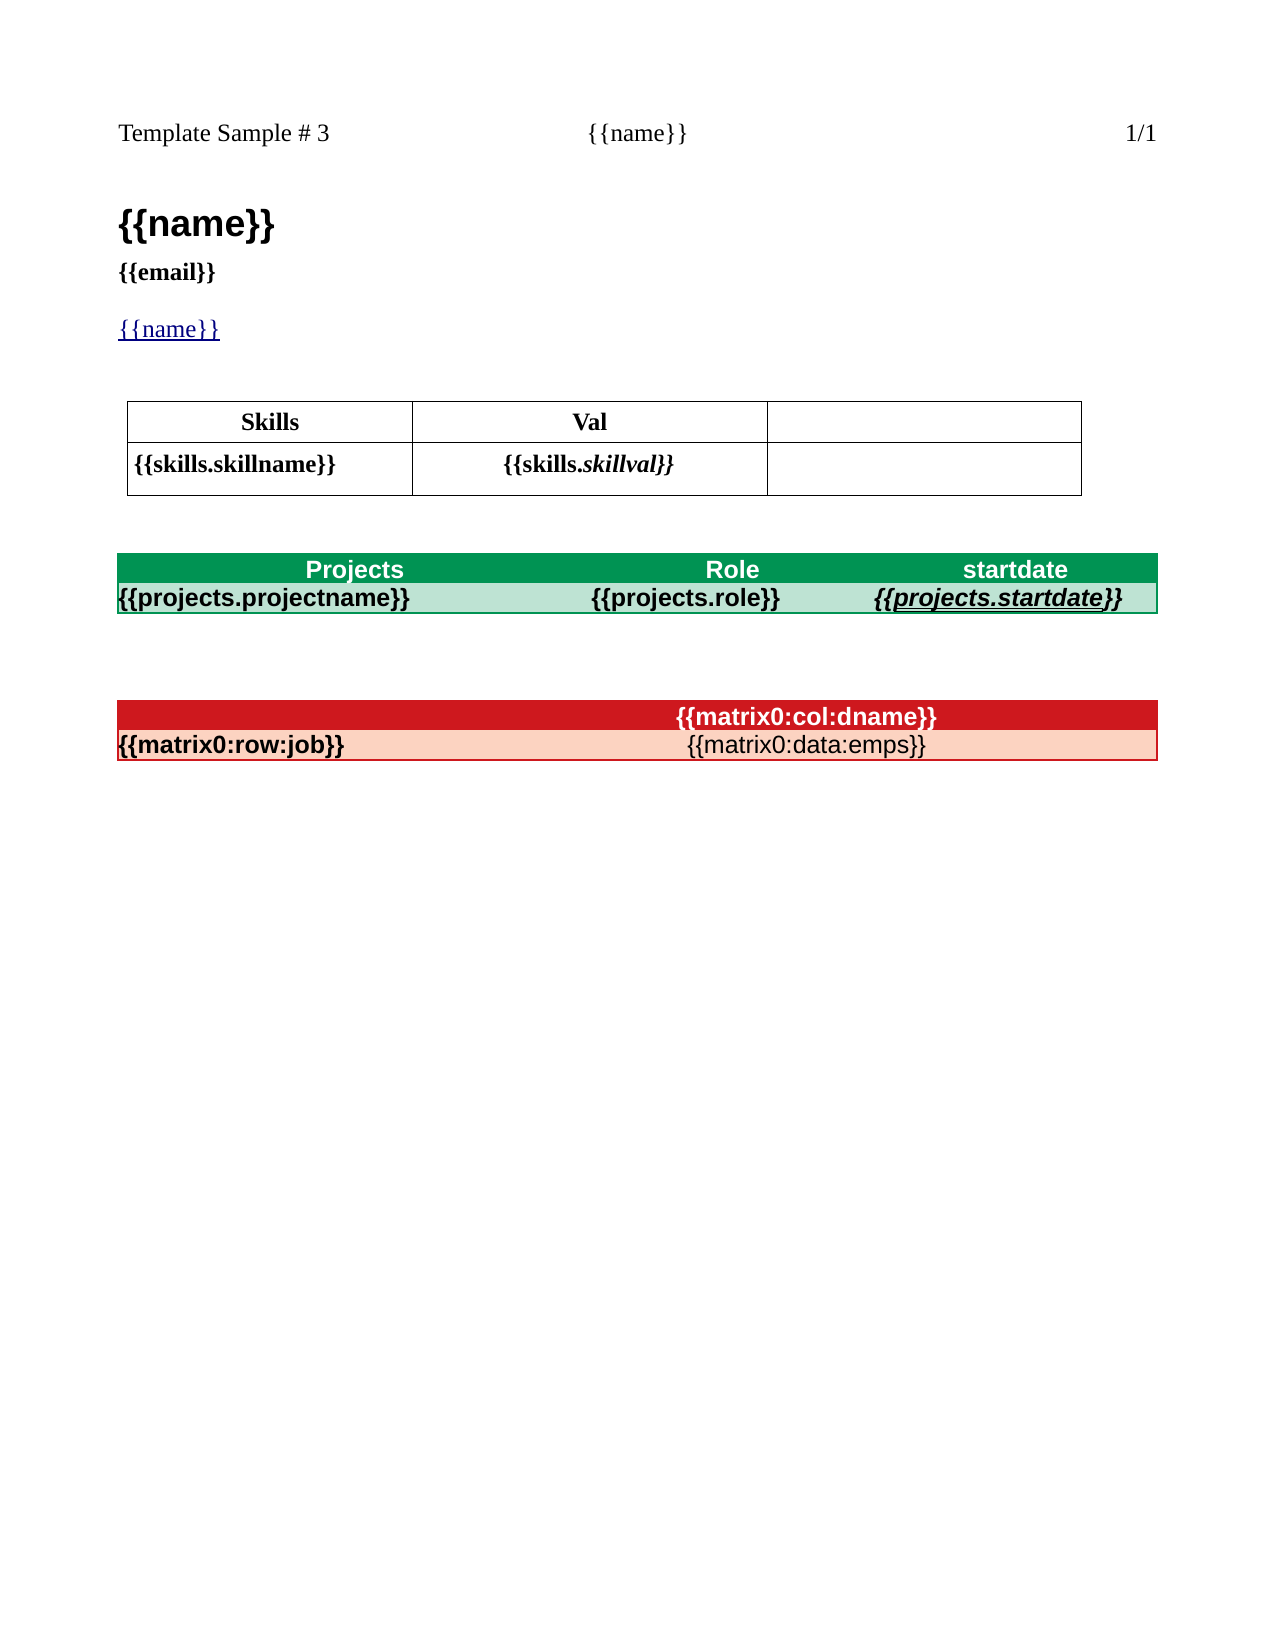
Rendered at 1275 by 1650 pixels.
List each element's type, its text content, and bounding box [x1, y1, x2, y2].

table_cell {{skills.skillval}} [413, 443, 767, 494]
table_header {{matrix0:col:dname}} [456, 702, 1156, 730]
text {{email}} [118, 257, 1157, 286]
table_header [119, 702, 456, 730]
table_header Projects [119, 555, 591, 583]
table_cell {{matrix0:data:emps}} [456, 730, 1156, 759]
table_header [768, 402, 1081, 442]
table_cell {{projects.role}} [591, 583, 874, 612]
table_cell [768, 443, 1081, 494]
table_header Val [413, 402, 767, 442]
table_header Role [591, 555, 874, 583]
table_header Skills [128, 402, 412, 442]
table_cell {{projects.projectname}} [119, 583, 591, 612]
table_cell {{skills.skillname}} [128, 443, 412, 494]
table_cell {{projects.startdate}} [874, 583, 1156, 612]
text {{name}} [118, 314, 1157, 343]
table_cell {{matrix0:row:job}} [119, 730, 456, 759]
subtitle {{name}} [118, 201, 1157, 244]
table_header startdate [874, 555, 1156, 583]
